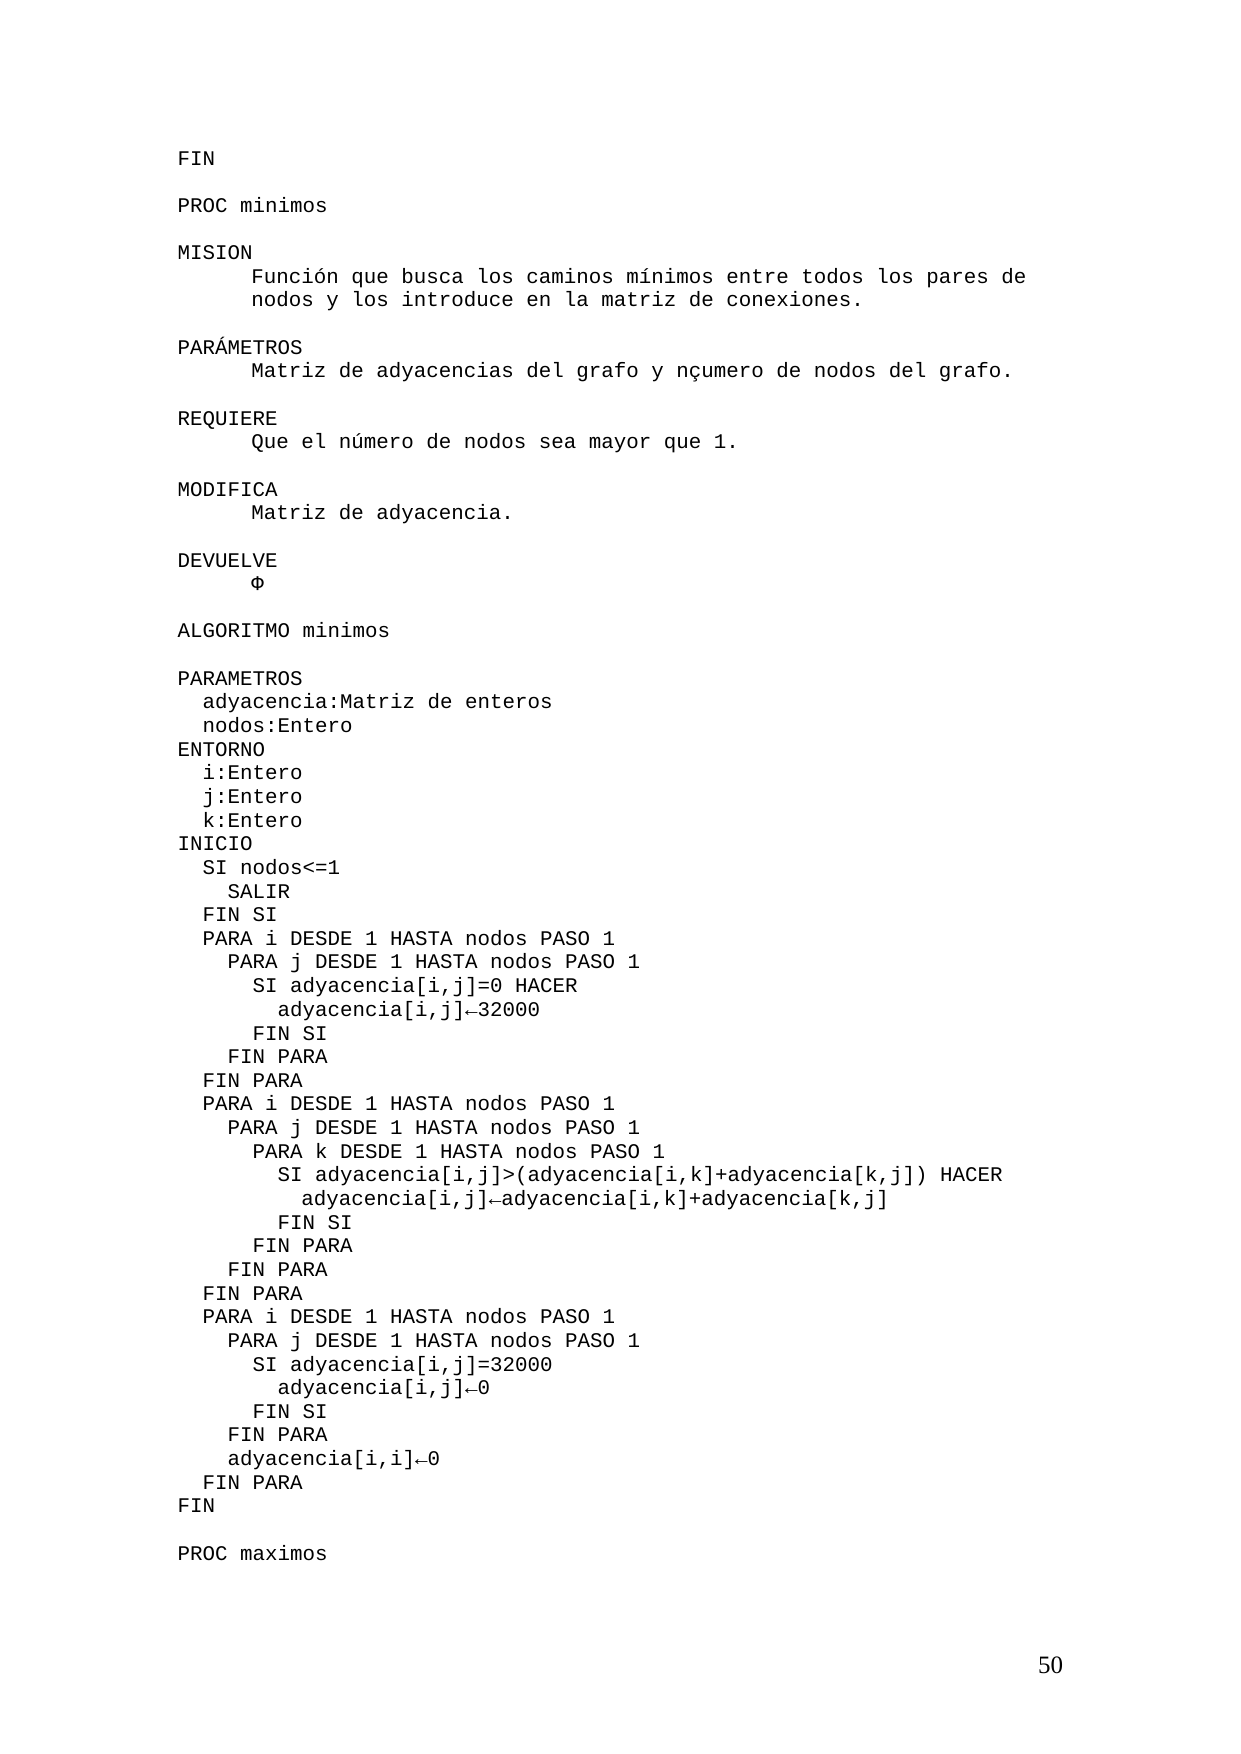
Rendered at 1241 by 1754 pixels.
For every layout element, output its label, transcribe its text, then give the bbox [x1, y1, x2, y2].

text PARA i DESDE 1 HASTA nodos PASO 1 [177, 1306, 1063, 1330]
text Φ [177, 573, 1063, 597]
text MISION [177, 242, 1063, 266]
text Matriz de adyacencias del grafo y nçumero de nodos del grafo. [177, 360, 1063, 384]
text ENTORNO [177, 739, 1063, 762]
text INICIO [177, 833, 1063, 857]
text FIN SI [177, 1212, 1063, 1235]
text adyacencia:Matriz de enteros [177, 691, 1063, 715]
text PROC minimos [177, 195, 1063, 218]
text FIN PARA [177, 1070, 1063, 1093]
text MODIFICA [177, 479, 1063, 502]
text PARA j DESDE 1 HASTA nodos PASO 1 [177, 1330, 1063, 1353]
text Que el número de nodos sea mayor que 1. [177, 431, 1063, 455]
text FIN PARA [177, 1472, 1063, 1495]
text SI adyacencia[i,j]=0 HACER [177, 975, 1063, 999]
text FIN PARA [177, 1283, 1063, 1306]
text FIN [177, 1495, 1063, 1519]
text SALIR [177, 881, 1063, 904]
text ALGORITMO minimos [177, 621, 1063, 644]
text nodos:Entero [177, 715, 1063, 739]
text SI adyacencia[i,j]=32000 [177, 1353, 1063, 1377]
text PROC maximos [177, 1543, 1063, 1566]
text adyacencia[i,j]←adyacencia[i,k]+adyacencia[k,j] [177, 1188, 1063, 1212]
text FIN PARA [177, 1235, 1063, 1259]
text adyacencia[i,i]←0 [177, 1448, 1063, 1472]
text Función que busca los caminos mínimos entre todos los pares de [177, 266, 1063, 289]
text PARA j DESDE 1 HASTA nodos PASO 1 [177, 1117, 1063, 1141]
text DEVUELVE [177, 549, 1063, 573]
text i:Entero [177, 762, 1063, 786]
text adyacencia[i,j]←0 [177, 1377, 1063, 1401]
text k:Entero [177, 810, 1063, 833]
text FIN [177, 148, 1063, 171]
text FIN SI [177, 1022, 1063, 1046]
text nodos y los introduce en la matriz de conexiones. [177, 289, 1063, 313]
text PARAMETROS [177, 668, 1063, 691]
text FIN PARA [177, 1046, 1063, 1070]
text REQUIERE [177, 408, 1063, 431]
text PARA i DESDE 1 HASTA nodos PASO 1 [177, 1093, 1063, 1117]
text FIN PARA [177, 1424, 1063, 1448]
text FIN PARA [177, 1259, 1063, 1283]
text j:Entero [177, 786, 1063, 810]
text adyacencia[i,j]←32000 [177, 999, 1063, 1022]
text FIN SI [177, 904, 1063, 928]
text PARA k DESDE 1 HASTA nodos PASO 1 [177, 1141, 1063, 1164]
text FIN SI [177, 1401, 1063, 1424]
text Matriz de adyacencia. [177, 502, 1063, 526]
text PARA i DESDE 1 HASTA nodos PASO 1 [177, 928, 1063, 952]
text SI nodos<=1 [177, 857, 1063, 881]
text SI adyacencia[i,j]>(adyacencia[i,k]+adyacencia[k,j]) HACER [177, 1164, 1063, 1188]
text PARÁMETROS [177, 337, 1063, 360]
text PARA j DESDE 1 HASTA nodos PASO 1 [177, 952, 1063, 975]
